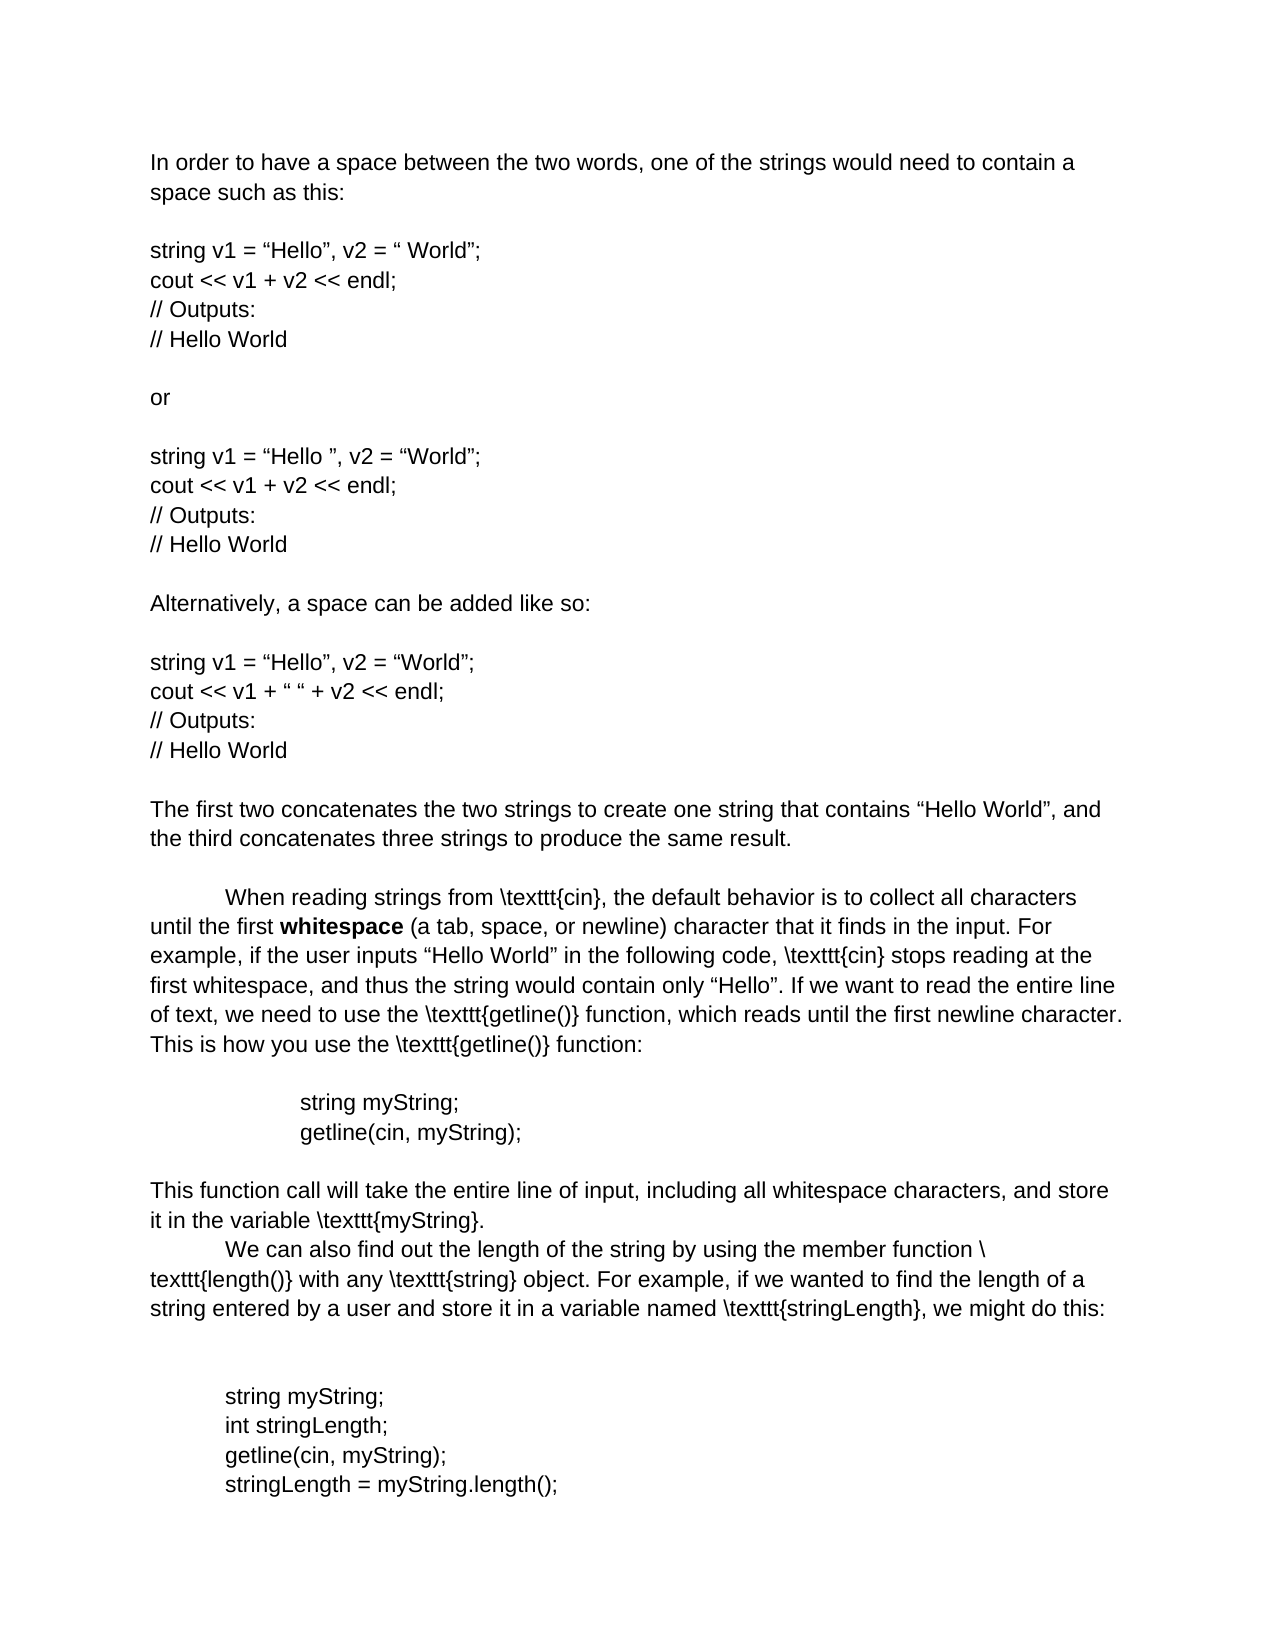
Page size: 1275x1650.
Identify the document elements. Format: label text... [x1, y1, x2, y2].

text cout << v1 + v2 << endl; [150, 267, 1125, 293]
text string v1 = “Hello”, v2 = “World”; [150, 649, 1125, 675]
text We can also find out the length of the string by using the member function \texttt{length()} with any \texttt{string} object. For example, if we wanted to find the length of a string entered by a user and store it in a variable named \texttt{stringLength}, we might do this: [150, 1237, 1125, 1321]
text string v1 = “Hello”, v2 = “ World”; [150, 238, 1125, 264]
text // Outputs: [150, 297, 1125, 322]
text getline(cin, myString); [150, 1119, 1125, 1145]
text // Hello World [150, 532, 1125, 557]
text The first two concatenates the two strings to create one string that contains “Hello World”, and the third concatenates three strings to produce the same result. [150, 796, 1125, 851]
text int stringLength; [150, 1413, 1125, 1439]
text // Hello World [150, 326, 1125, 352]
text Alternatively, a space can be added like so: [150, 591, 1125, 616]
text In order to have a space between the two words, one of the strings would need to contain a space such as this: [150, 150, 1125, 205]
text // Hello World [150, 737, 1125, 763]
text When reading strings from \texttt{cin}, the default behavior is to collect all characters until the first whitespace (a tab, space, or newline) character that it finds in the input. For example, if the user inputs “Hello World” in the following code, \texttt{cin} stops reading at the first whitespace, and thus the string would contain only “Hello”. If we want to read the entire line of text, we need to use the \texttt{getline()} function, which reads until the first newline character. This is how you use the \texttt{getline()} function: [150, 884, 1125, 1057]
text // Outputs: [150, 502, 1125, 528]
text cout << v1 + v2 << endl; [150, 473, 1125, 499]
text cout << v1 + “ “ + v2 << endl; [150, 679, 1125, 704]
text string myString; [150, 1384, 1125, 1409]
text stringLength = myString.length(); [150, 1472, 1125, 1497]
text // Outputs: [150, 708, 1125, 734]
text This function call will take the entire line of input, including all whitespace characters, and store it in the variable \texttt{myString}. [150, 1178, 1125, 1233]
text or [150, 385, 1125, 411]
text string v1 = “Hello ”, v2 = “World”; [150, 444, 1125, 469]
text string myString; [150, 1090, 1125, 1116]
text getline(cin, myString); [150, 1442, 1125, 1468]
